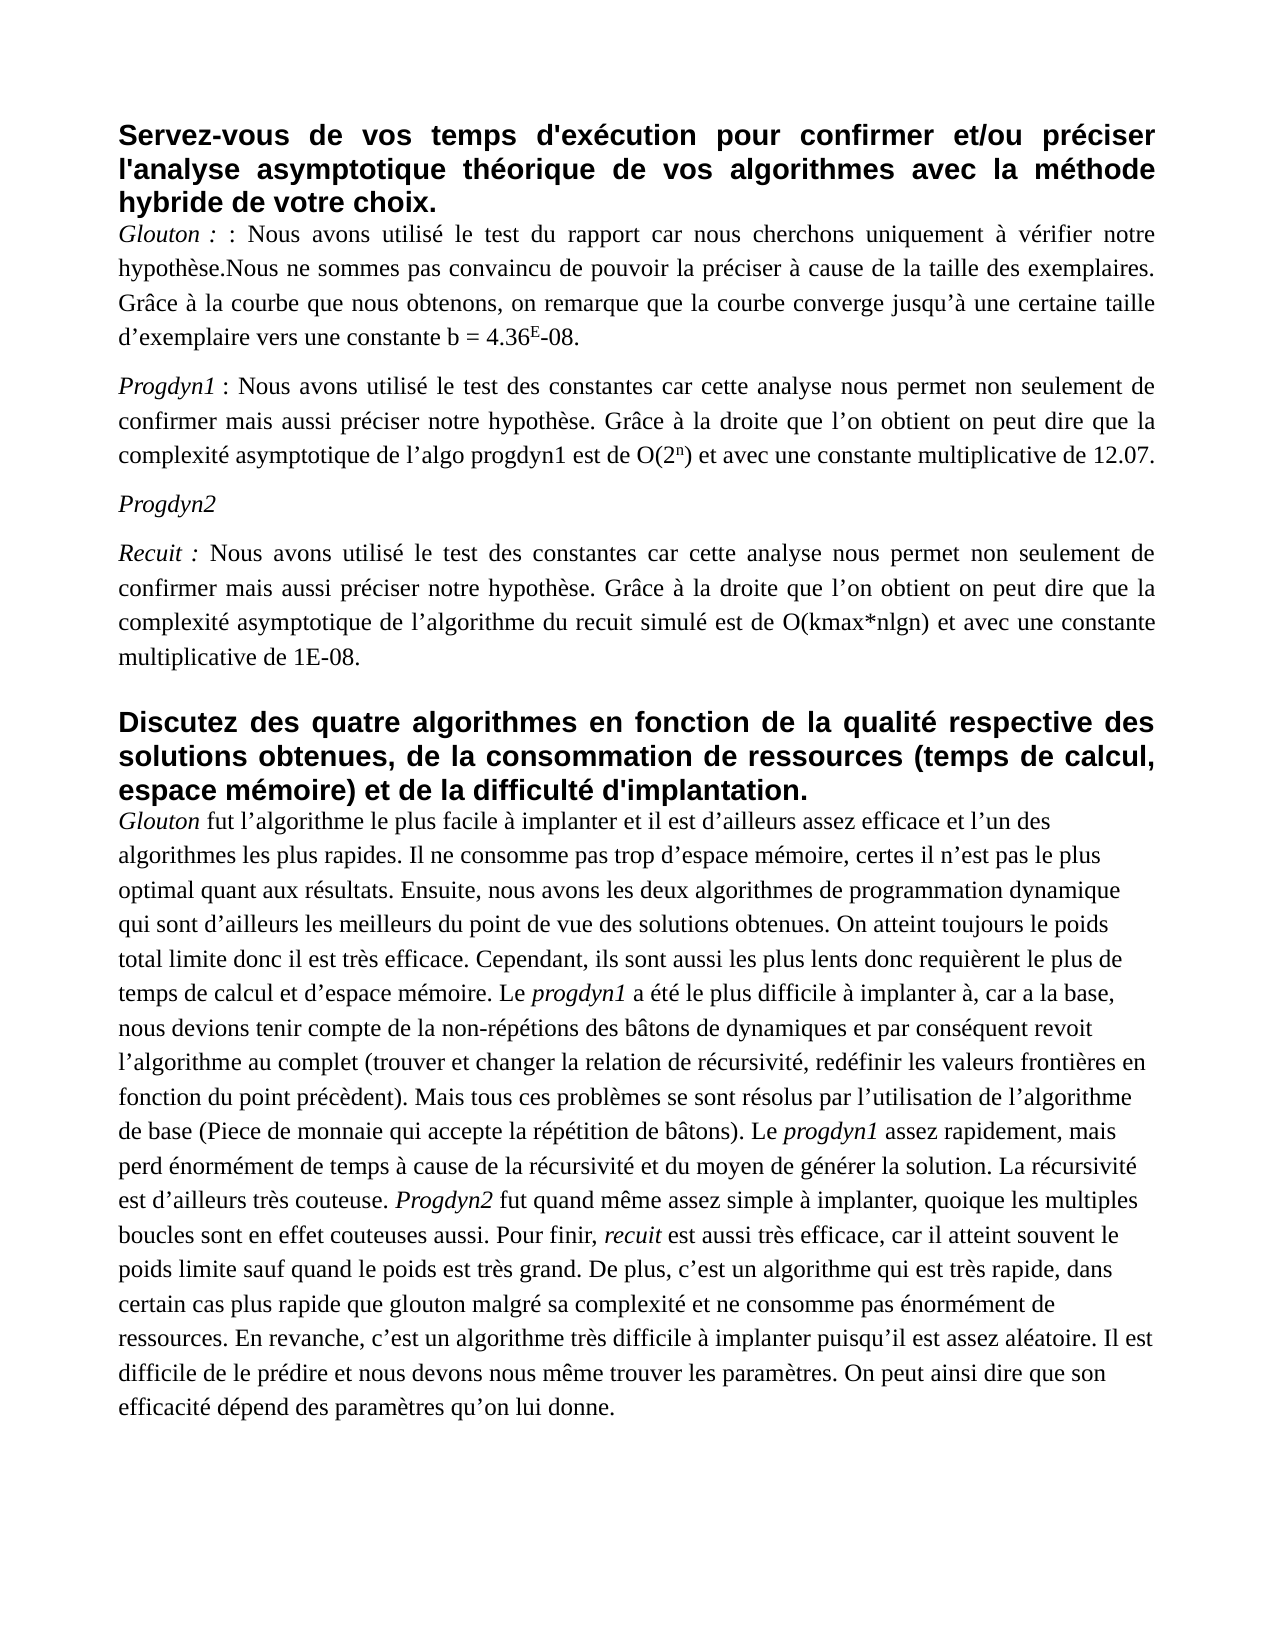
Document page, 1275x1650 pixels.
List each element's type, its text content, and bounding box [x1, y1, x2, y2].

text Progdyn1 : Nous avons utilisé le test des constantes car cette analyse nous permet non seulement de confirmer mais aussi préciser notre hypothèse. Grâce à la droite que l’on obtient on peut dire que la complexité asymptotique de l’algo progdyn1 est de O(2n) et avec une constante multiplicative de 12.07. [118, 371, 1157, 469]
subtitle Servez-vous de vos temps d'exécution pour confirmer et/ou préciser l'analyse asymptotique théorique de vos algorithmes avec la méthode hybride de votre choix. [118, 118, 1157, 219]
text Progdyn2 [118, 489, 1157, 518]
text Glouton fut l’algorithme le plus facile à implanter et il est d’ailleurs assez efficace et l’un des algorithmes les plus rapides. Il ne consomme pas trop d’espace mémoire, certes il n’est pas le plus optimal quant aux résultats. Ensuite, nous avons les deux algorithmes de programmation dynamique qui sont d’ailleurs les meilleurs du point de vue des solutions obtenues. On atteint toujours le poids total limite donc il est très efficace. Cependant, ils sont aussi les plus lents donc requièrent le plus de temps de calcul et d’espace mémoire. Le progdyn1 a été le plus difficile à implanter à, car a la base, nous devions tenir compte de la non-répétions des bâtons de dynamiques et par conséquent revoit l’algorithme au complet (trouver et changer la relation de récursivité, redéfinir les valeurs frontières en fonction du point précèdent). Mais tous ces problèmes se sont résolus par l’utilisation de l’algorithme de base (Piece de monnaie qui accepte la répétition de bâtons). Le progdyn1 assez rapidement, mais perd énormément de temps à cause de la récursivité et du moyen de générer la solution. La récursivité est d’ailleurs très couteuse. Progdyn2 fut quand même assez simple à implanter, quoique les multiples boucles sont en effet couteuses aussi. Pour finir, recuit est aussi très efficace, car il atteint souvent le poids limite sauf quand le poids est très grand. De plus, c’est un algorithme qui est très rapide, dans certain cas plus rapide que glouton malgré sa complexité et ne consomme pas énormément de ressources. En revanche, c’est un algorithme très difficile à implanter puisqu’il est assez aléatoire. Il est difficile de le prédire et nous devons nous même trouver les paramètres. On peut ainsi dire que son efficacité dépend des paramètres qu’on lui donne. [118, 806, 1157, 1421]
text Recuit : Nous avons utilisé le test des constantes car cette analyse nous permet non seulement de confirmer mais aussi préciser notre hypothèse. Grâce à la droite que l’on obtient on peut dire que la complexité asymptotique de l’algorithme du recuit simulé est de O(kmax*nlgn) et avec une constante multiplicative de 1E-08. [118, 538, 1157, 671]
subtitle Discutez des quatre algorithmes en fonction de la qualité respective des solutions obtenues, de la consommation de ressources (temps de calcul, espace mémoire) et de la difficulté d'implantation. [118, 705, 1157, 806]
text Glouton : : Nous avons utilisé le test du rapport car nous cherchons uniquement à vérifier notre hypothèse.Nous ne sommes pas convaincu de pouvoir la préciser à cause de la taille des exemplaires. Grâce à la courbe que nous obtenons, on remarque que la courbe converge jusqu’à une certaine taille d’exemplaire vers une constante b = 4.36E-08. [118, 219, 1157, 351]
